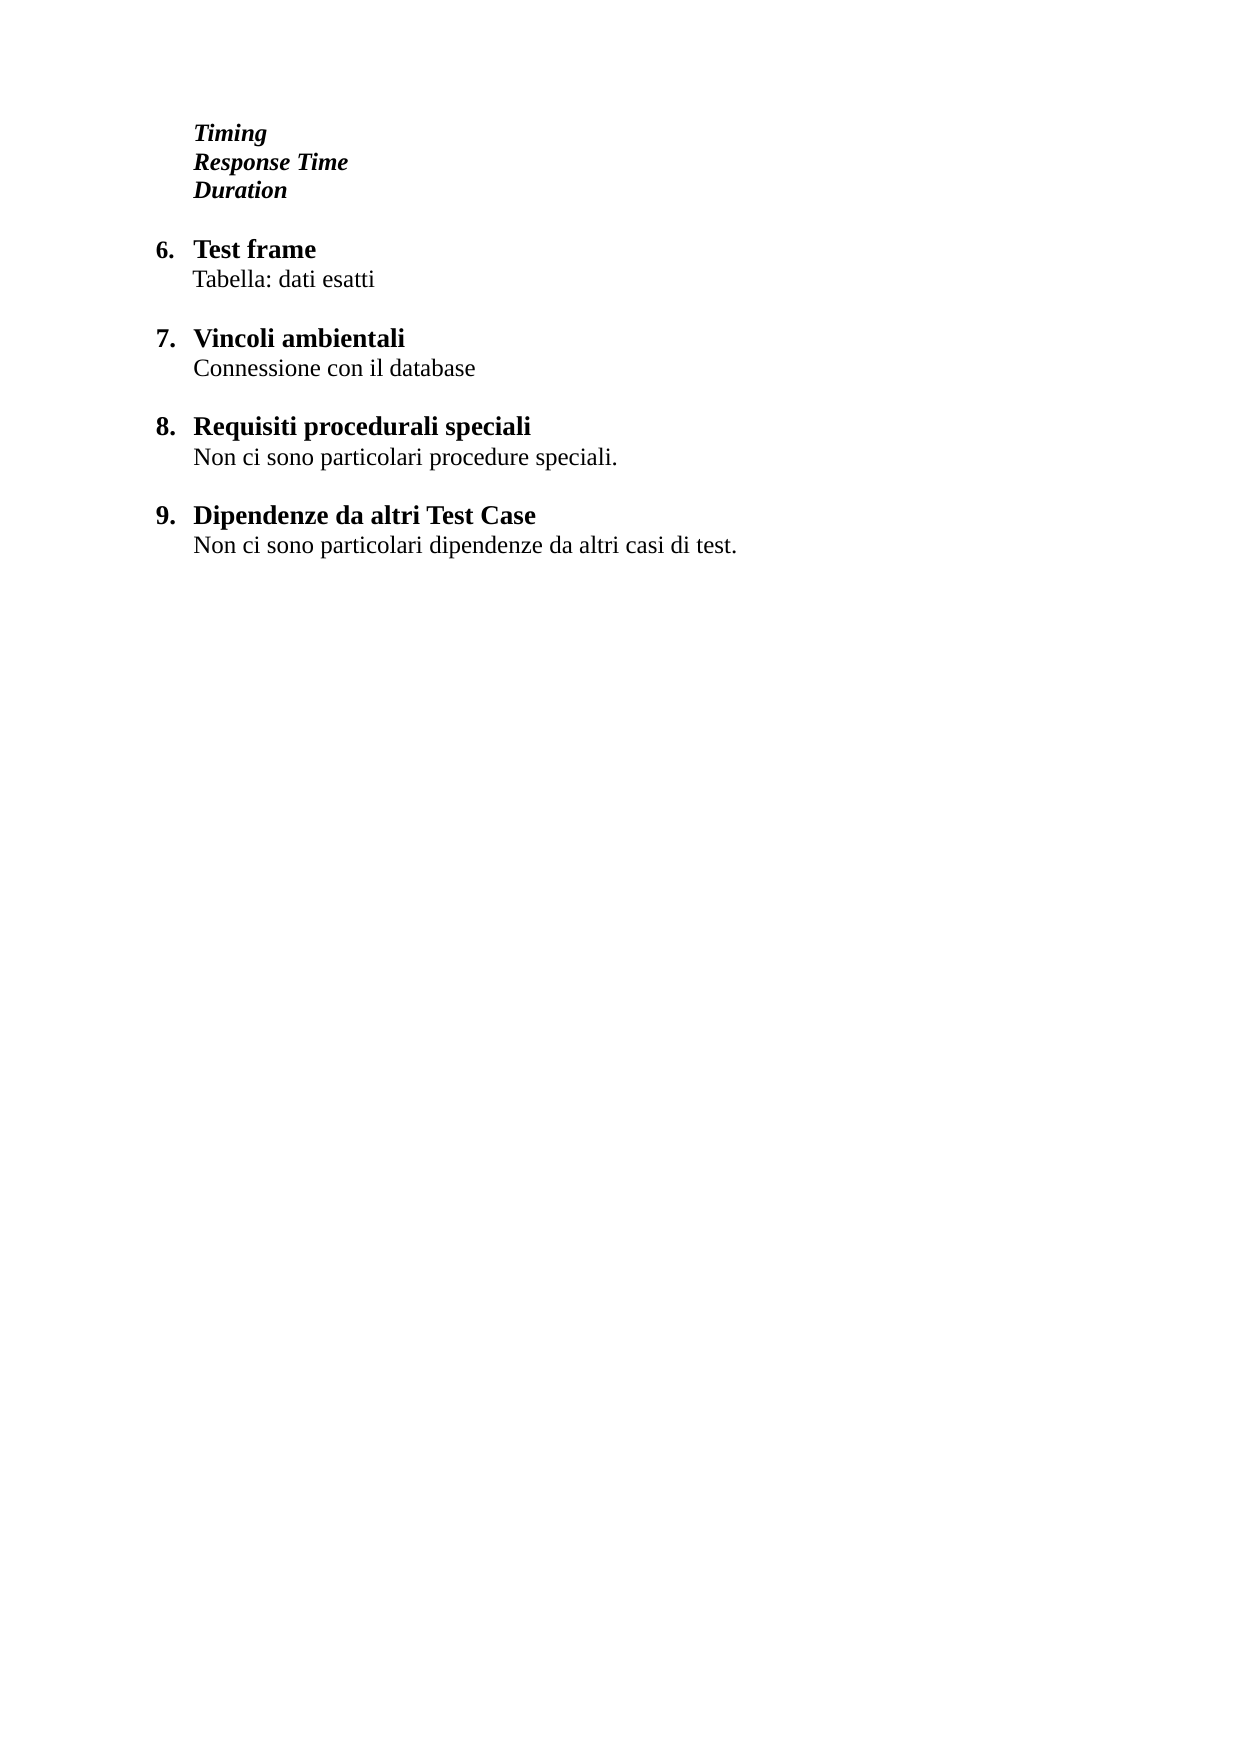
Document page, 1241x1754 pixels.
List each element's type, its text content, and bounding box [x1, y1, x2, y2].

list Requisiti procedurali speciali [156, 410, 1122, 442]
list Non ci sono particolari procedure speciali. [156, 442, 1122, 470]
list Connessione con il database [156, 353, 1122, 382]
list Non ci sono particolari dipendenze da altri casi di test. [156, 530, 1122, 559]
list Test frame [156, 233, 1122, 264]
list Vincoli ambientali [156, 322, 1122, 353]
list Timing [156, 118, 1122, 147]
list Duration [156, 176, 1122, 204]
list Response Time [156, 147, 1122, 176]
text Tabella: dati esatti [118, 264, 1122, 293]
list Dipendenze da altri Test Case [156, 499, 1122, 530]
